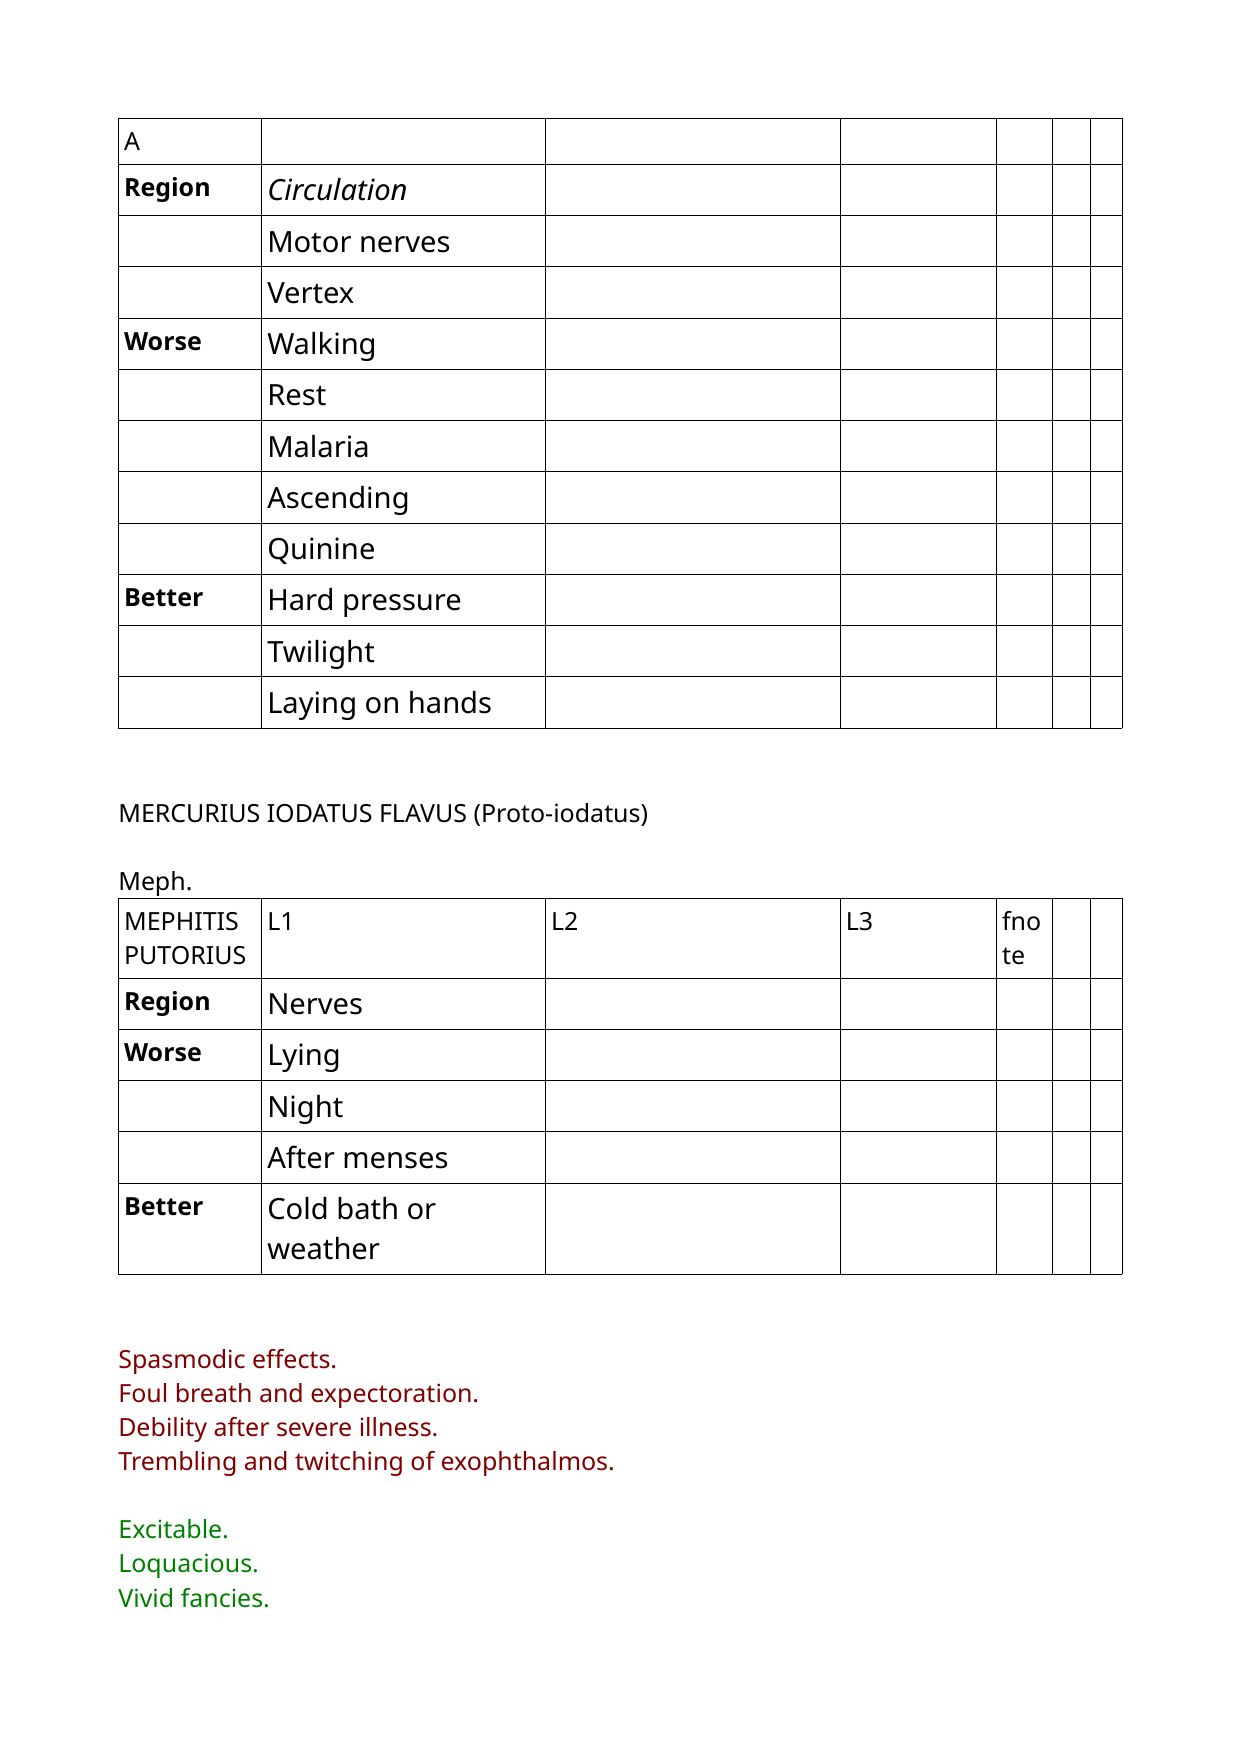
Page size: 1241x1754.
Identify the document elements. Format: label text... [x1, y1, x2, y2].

table_cell [997, 575, 1052, 625]
table_cell [546, 1132, 840, 1183]
text Loquacious. [118, 1546, 1122, 1580]
text Meph. [118, 864, 1122, 898]
table_cell [841, 1030, 996, 1080]
table_cell [997, 421, 1052, 471]
table_cell [1053, 370, 1090, 420]
table_cell [119, 267, 261, 317]
table_header [1091, 899, 1122, 978]
table_cell [546, 216, 840, 266]
table_header [841, 119, 996, 164]
table_cell [1091, 267, 1122, 317]
table_cell [1053, 165, 1090, 215]
table_cell [997, 1081, 1052, 1131]
table_cell [119, 1132, 261, 1183]
table_cell [1053, 575, 1090, 625]
table_cell [546, 626, 840, 676]
table_header A [119, 119, 261, 164]
table_cell [997, 1184, 1052, 1273]
table_cell [841, 319, 996, 369]
table_cell [997, 626, 1052, 676]
table_cell [1091, 575, 1122, 625]
table_header [1053, 899, 1090, 978]
table_header MEPHITIS PUTORIUS [119, 899, 261, 978]
table_cell [119, 370, 261, 420]
table_cell [546, 370, 840, 420]
table_cell [841, 979, 996, 1029]
table_cell [119, 1081, 261, 1131]
table_cell After menses [262, 1132, 545, 1183]
table_cell [1053, 1081, 1090, 1131]
table_cell [841, 1081, 996, 1131]
table_cell Walking [262, 319, 545, 369]
table_cell Circulation [262, 165, 545, 215]
table_header L3 [841, 899, 996, 978]
table_cell Nerves [262, 979, 545, 1029]
table_cell [1091, 1184, 1122, 1273]
table_cell Motor nerves [262, 216, 545, 266]
table_cell [841, 421, 996, 471]
table_cell [119, 421, 261, 471]
table_cell [1091, 370, 1122, 420]
table_cell [546, 472, 840, 522]
table_cell [546, 1030, 840, 1080]
text MERCURIUS IODATUS FLAVUS (Proto-iodatus) [118, 796, 1122, 830]
table_cell [1091, 472, 1122, 522]
table_cell [841, 575, 996, 625]
table_cell [997, 677, 1052, 727]
table_cell [1053, 472, 1090, 522]
table_cell Better [119, 575, 261, 625]
table_header [1053, 119, 1090, 164]
table_cell [1053, 979, 1090, 1029]
table_cell [119, 524, 261, 574]
table_header L2 [546, 899, 840, 978]
table_cell [119, 216, 261, 266]
table_cell [546, 421, 840, 471]
text Debility after severe illness. [118, 1410, 1122, 1444]
table_header fnote [997, 899, 1052, 978]
table_cell [546, 524, 840, 574]
table_cell Lying [262, 1030, 545, 1080]
table_cell Hard pressure [262, 575, 545, 625]
table_header [546, 119, 840, 164]
table_cell Better [119, 1184, 261, 1273]
table_cell Malaria [262, 421, 545, 471]
table_cell [841, 267, 996, 317]
table_cell [997, 165, 1052, 215]
table_cell Rest [262, 370, 545, 420]
table_header [997, 119, 1052, 164]
table_cell [1053, 1184, 1090, 1273]
table_cell Region [119, 979, 261, 1029]
table_cell [841, 165, 996, 215]
text Excitable. [118, 1512, 1122, 1546]
text Trembling and twitching of exophthalmos. [118, 1444, 1122, 1478]
table_cell [997, 472, 1052, 522]
text Spasmodic effects. [118, 1342, 1122, 1376]
table_cell [546, 575, 840, 625]
table_cell [1091, 1132, 1122, 1183]
table_cell Ascending [262, 472, 545, 522]
table_cell [546, 165, 840, 215]
table_cell [546, 267, 840, 317]
table_cell [997, 216, 1052, 266]
table_cell [1053, 1030, 1090, 1080]
table_cell [119, 677, 261, 727]
table_cell Worse [119, 319, 261, 369]
table_cell [841, 1184, 996, 1273]
table_cell [1053, 216, 1090, 266]
table_cell [997, 524, 1052, 574]
text Foul breath and expectoration. [118, 1376, 1122, 1410]
table_cell [1053, 319, 1090, 369]
table_cell [997, 1030, 1052, 1080]
table_cell [546, 319, 840, 369]
table_cell [1091, 677, 1122, 727]
table_cell [1091, 626, 1122, 676]
table_cell [1053, 421, 1090, 471]
table_cell [546, 677, 840, 727]
table_cell [1053, 267, 1090, 317]
table_cell [997, 319, 1052, 369]
table_cell [841, 1132, 996, 1183]
table_cell [841, 370, 996, 420]
table_cell [997, 370, 1052, 420]
table_cell [546, 1081, 840, 1131]
table_header [262, 119, 545, 164]
table_cell [997, 979, 1052, 1029]
table_cell Region [119, 165, 261, 215]
table_cell [841, 677, 996, 727]
table_header L1 [262, 899, 545, 978]
table_cell [1091, 421, 1122, 471]
table_cell [1053, 677, 1090, 727]
table_cell [546, 979, 840, 1029]
table_cell [1091, 979, 1122, 1029]
table_cell [1091, 1081, 1122, 1131]
table_cell [1091, 524, 1122, 574]
table_cell Vertex [262, 267, 545, 317]
table_cell [1053, 524, 1090, 574]
table_cell [997, 1132, 1052, 1183]
table_cell [841, 472, 996, 522]
table_cell [1053, 626, 1090, 676]
table_cell Worse [119, 1030, 261, 1080]
table_cell [546, 1184, 840, 1273]
table_cell [841, 216, 996, 266]
table_cell [841, 626, 996, 676]
table_cell [119, 472, 261, 522]
table_cell Twilight [262, 626, 545, 676]
table_cell [997, 267, 1052, 317]
table_cell Quinine [262, 524, 545, 574]
table_cell [1091, 319, 1122, 369]
table_cell [841, 524, 996, 574]
table_cell Cold bath or weather [262, 1184, 545, 1273]
table_header [1091, 119, 1122, 164]
table_cell [1091, 1030, 1122, 1080]
table_cell [1053, 1132, 1090, 1183]
table_cell Laying on hands [262, 677, 545, 727]
text Vivid fancies. [118, 1580, 1122, 1614]
table_cell [1091, 165, 1122, 215]
table_cell [119, 626, 261, 676]
table_cell Night [262, 1081, 545, 1131]
table_cell [1091, 216, 1122, 266]
